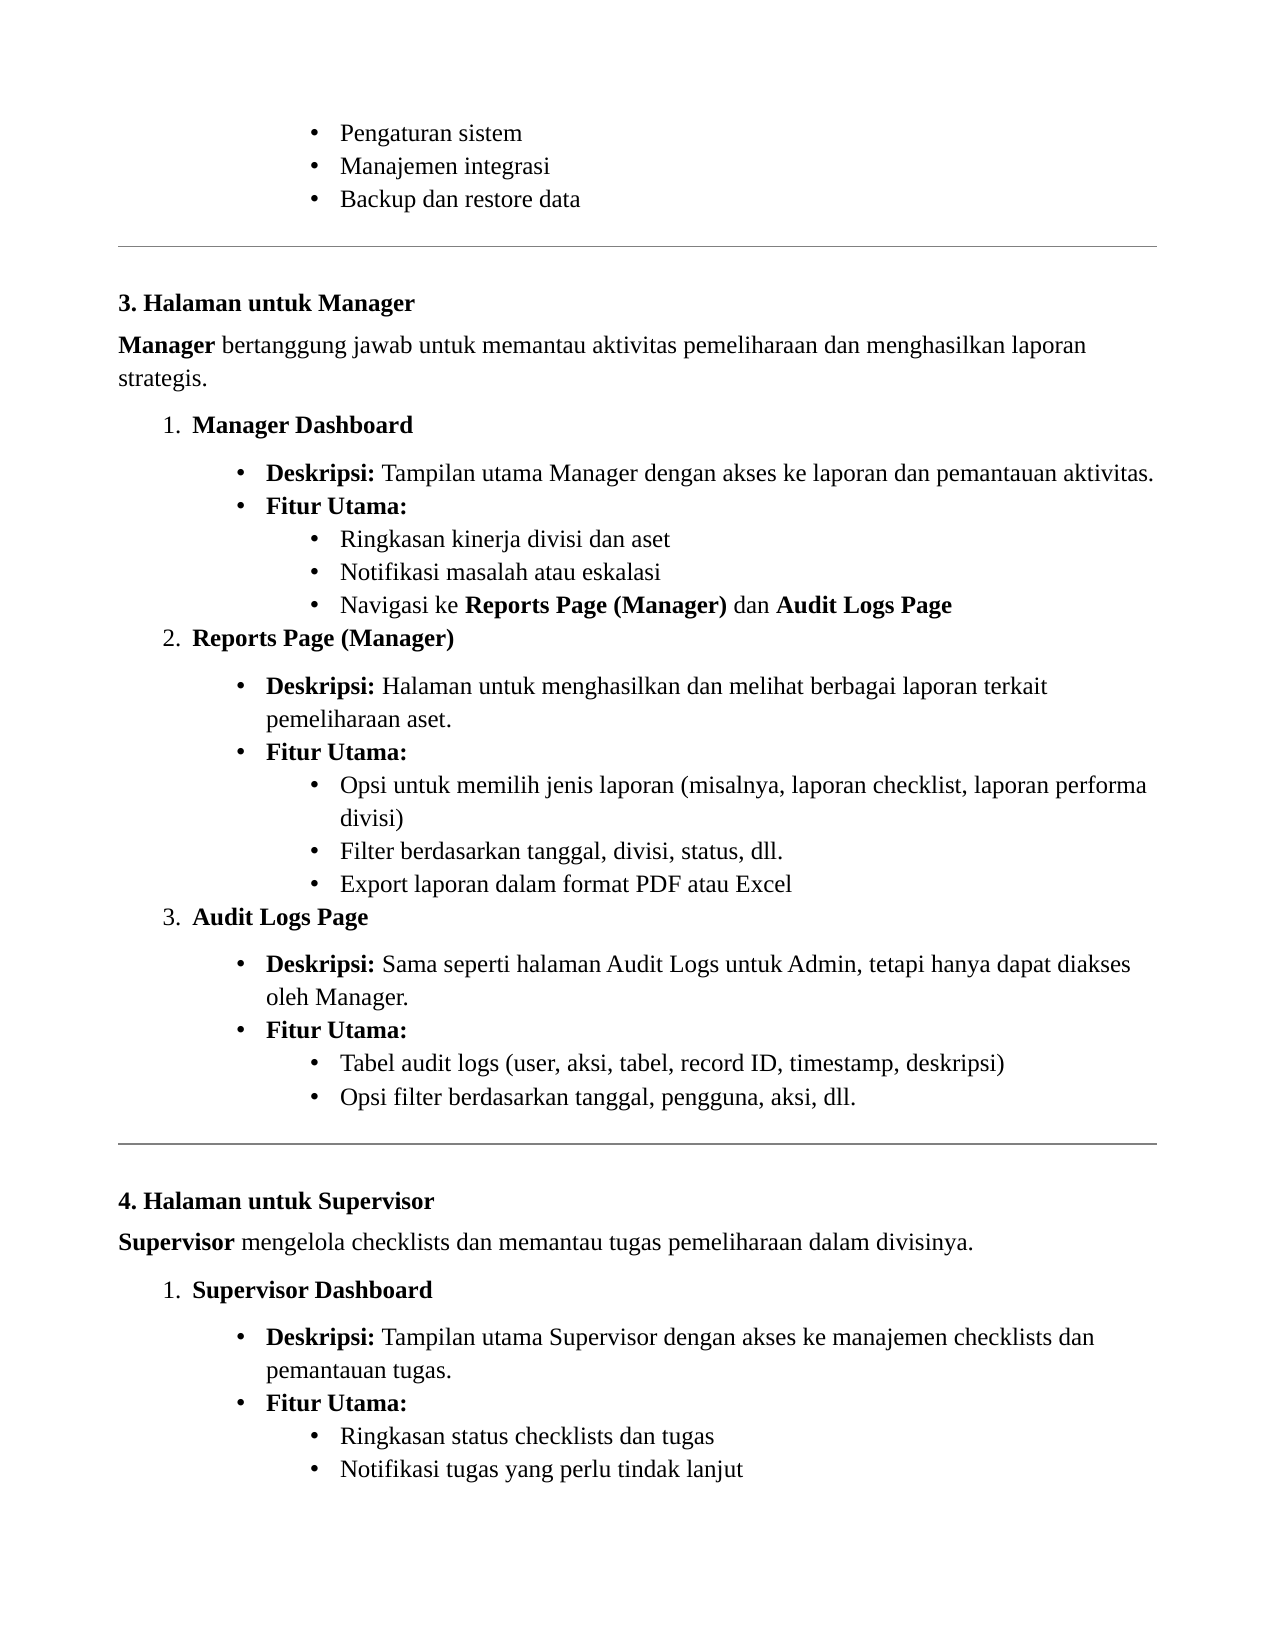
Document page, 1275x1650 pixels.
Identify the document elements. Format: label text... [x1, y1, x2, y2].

list Export laporan dalam format PDF atau Excel [310, 869, 1157, 898]
list Opsi filter berdasarkan tanggal, pengguna, aksi, dll. [310, 1082, 1157, 1110]
list Backup dan restore data [310, 184, 1157, 213]
list Fitur Utama: [236, 1388, 1157, 1417]
subtitle 4. Halaman untuk Supervisor [118, 1186, 1157, 1215]
text Supervisor mengelola checklists dan memantau tugas pemeliharaan dalam divisinya. [118, 1227, 1157, 1256]
list Opsi untuk memilih jenis laporan (misalnya, laporan checklist, laporan performa divisi) [310, 770, 1157, 832]
list Deskripsi: Tampilan utama Supervisor dengan akses ke manajemen checklists dan pemantauan tugas. [236, 1322, 1157, 1384]
list Manajemen integrasi [310, 151, 1157, 180]
list Fitur Utama: [236, 491, 1157, 520]
list Notifikasi tugas yang perlu tindak lanjut [310, 1454, 1157, 1483]
list Audit Logs Page [162, 902, 1157, 931]
list Deskripsi: Halaman untuk menghasilkan dan melihat berbagai laporan terkait pemeliharaan aset. [236, 671, 1157, 732]
text Manager bertanggung jawab untuk memantau aktivitas pemeliharaan dan menghasilkan laporan strategis. [118, 330, 1157, 392]
subtitle 3. Halaman untuk Manager [118, 288, 1157, 317]
list Deskripsi: Sama seperti halaman Audit Logs untuk Admin, tetapi hanya dapat diakses oleh Manager. [236, 949, 1157, 1011]
list Deskripsi: Tampilan utama Manager dengan akses ke laporan dan pemantauan aktivitas. [236, 458, 1157, 487]
list Reports Page (Manager) [162, 623, 1157, 652]
list Fitur Utama: [236, 737, 1157, 766]
list Manager Dashboard [162, 410, 1157, 439]
list Ringkasan kinerja divisi dan aset [310, 524, 1157, 553]
list Tabel audit logs (user, aksi, tabel, record ID, timestamp, deskripsi) [310, 1048, 1157, 1077]
list Fitur Utama: [236, 1016, 1157, 1044]
list Supervisor Dashboard [162, 1275, 1157, 1303]
list Filter berdasarkan tanggal, divisi, status, dll. [310, 836, 1157, 864]
list Navigasi ke Reports Page (Manager) dan Audit Logs Page [310, 590, 1157, 619]
list Ringkasan status checklists dan tugas [310, 1421, 1157, 1450]
list Pengaturan sistem [310, 118, 1157, 147]
list Notifikasi masalah atau eskalasi [310, 557, 1157, 586]
